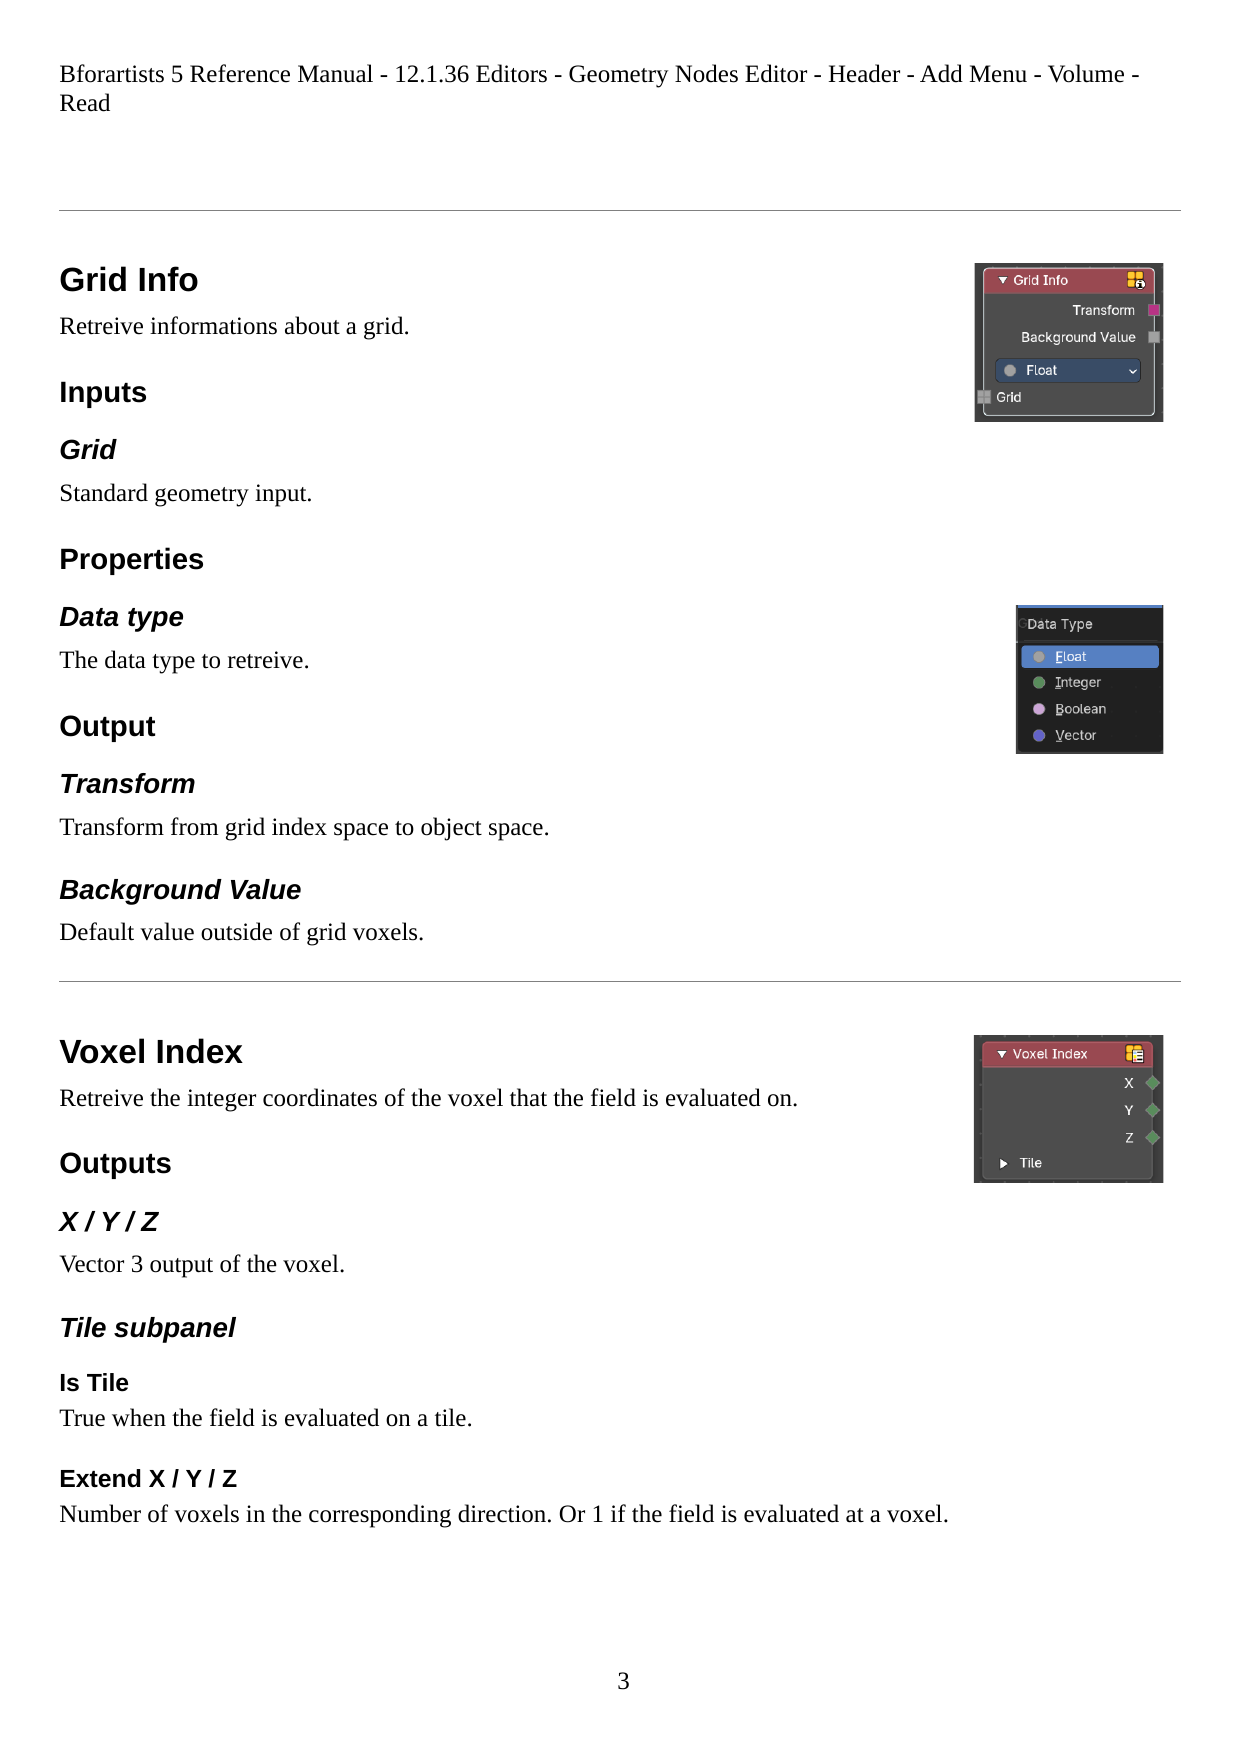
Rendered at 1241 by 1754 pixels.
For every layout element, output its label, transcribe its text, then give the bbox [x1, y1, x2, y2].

picture [974, 263, 1164, 422]
subtitle Outputs [59, 1146, 973, 1180]
subtitle [1164, 375, 1181, 409]
subtitle X / Y / Z [59, 1205, 1181, 1237]
picture [1015, 605, 1164, 754]
subtitle [1164, 708, 1181, 742]
subtitle Is Tile [59, 1368, 1181, 1396]
subtitle [1164, 1146, 1181, 1180]
text Retreive the integer coordinates of the voxel that the field is evaluated on. [59, 1083, 973, 1111]
subtitle Data type [59, 600, 1181, 632]
picture [973, 1035, 1164, 1183]
subtitle Tile subpanel [59, 1311, 1181, 1343]
subtitle Voxel Index [59, 1032, 1181, 1070]
subtitle Extend X / Y / Z [59, 1464, 1181, 1493]
text Number of voxels in the corresponding direction. Or 1 if the field is evaluated at a voxel. [59, 1499, 1181, 1528]
text Transform from grid index space to object space. [59, 812, 1181, 840]
subtitle Transform [59, 767, 1181, 799]
subtitle Output [59, 708, 1015, 742]
text Default value outside of grid voxels. [59, 917, 1181, 946]
subtitle Properties [59, 542, 1181, 575]
subtitle Grid [59, 434, 1181, 466]
text Vector 3 output of the voxel. [59, 1249, 1181, 1278]
text Standard geometry input. [59, 478, 1181, 507]
text True when the field is evaluated on a tile. [59, 1403, 1181, 1431]
subtitle Background Value [59, 873, 1181, 905]
text The data type to retreive. [59, 645, 1015, 673]
subtitle Inputs [59, 375, 974, 409]
subtitle Grid Info [59, 260, 1181, 299]
text Retreive informations about a grid. [59, 311, 974, 340]
